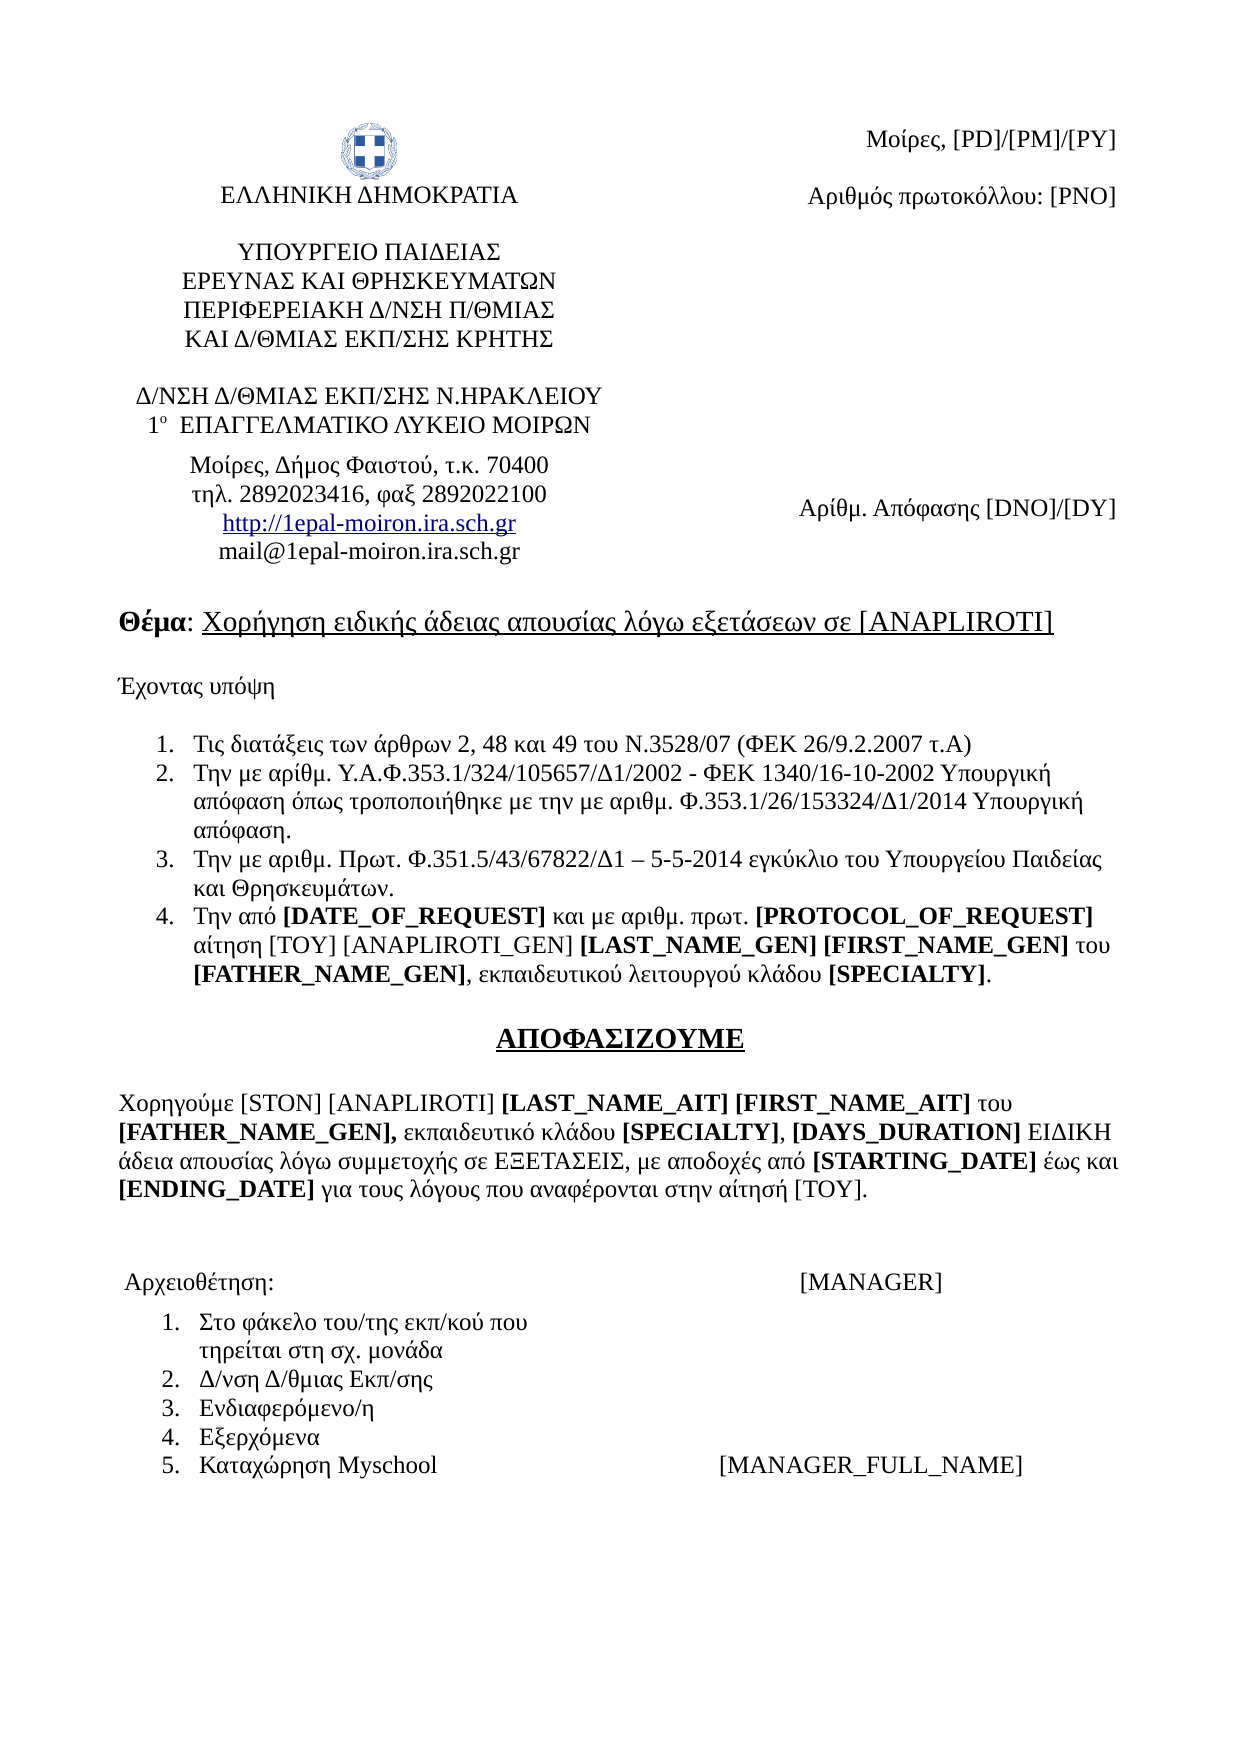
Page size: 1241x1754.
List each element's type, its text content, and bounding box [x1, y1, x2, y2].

table_cell [MANAGER_FULL_NAME] [620, 1301, 1122, 1485]
table_header ΕΛΛΗΝΙΚΗ ΔΗΜΟΚΡΑΤΙΑ ΥΠΟΥΡΓΕΙΟ ΠΑΙΔΕΙΑΣ ΕΡΕΥΝΑΣ ΚΑΙ ΘΡΗΣΚΕΥΜΑΤΩΝ ΠΕΡΙΦΕΡΕΙΑΚΗ Δ/ΝΣΗ Π/ΘΜΙΑΣ ΚΑΙ Δ/ΘΜΙΑΣ ΕΚΠ/ΣΗΣ ΚΡΗΤΗΣ Δ/ΝΣΗ Δ/ΘΜΙΑΣ ΕΚΠ/ΣΗΣ Ν.ΗΡΑΚΛΕΙΟΥ 1ο ΕΠΑΓΓΕΛΜΑΤΙΚΟ ΛΥΚΕΙΟ ΜΟΙΡΩΝ [118, 118, 620, 444]
table_cell Στο φάκελο του/της εκπ/κού που τηρείται στη σχ. μονάδα Δ/νση Δ/θμιας Εκπ/σης Ενδιαφερόμενο/η Εξερχόμενα Καταχώρηση Myschool [118, 1301, 620, 1485]
text ΑΠΟΦΑΣΙΖΟΥΜΕ [118, 1021, 1122, 1055]
table_cell Μοίρες, Δήμος Φαιστού, τ.κ. 70400 τηλ. 2892023416, φαξ 2892022100 http://1epal-moiron.ira.sch.gr mail@1epal-moiron.ira.sch.gr [118, 444, 620, 571]
list Την με αρίθμ. Υ.Α.Φ.353.1/324/105657/Δ1/2002 - ΦΕΚ 1340/16-10-2002 Υπουργική απόφαση όπως τροποποιήθηκε με την με αριθμ. Φ.353.1/26/153324/Δ1/2014 Υπουργική απόφαση. [156, 758, 1122, 844]
text Θέμα: Χορήγηση ειδικής άδειας απουσίας λόγω εξετάσεων σε [ANAPLIROTI] [118, 604, 1122, 638]
list Την από [DATE_OF_REQUEST] και με αριθμ. πρωτ. [PROTOCOL_OF_REQUEST] αίτηση [TOY] [ANAPLIROTI_GEN] [LAST_NAME_GEN] [FIRST_NAME_GEN] του [FATHER_NAME_GEN], εκπαιδευτικού λειτουργού κλάδου [SPECIALTY]. [156, 901, 1122, 988]
table_cell Αρίθμ. Απόφασης [DNO]/[DY] [620, 444, 1122, 571]
table_header Μοίρες, [PD]/[PM]/[PY] Aριθμός πρωτοκόλλου: [PNO] [620, 118, 1122, 444]
text Χορηγούμε [STON] [ANAPLIROTI] [LAST_NAME_AIT] [FIRST_NAME_AIT] του [FATHER_NAME_GEN], εκπαιδευτικό κλάδου [SPECIALTY], [DAYS_DURATION] ΕΙΔΙΚΗ άδεια απουσίας λόγω συμμετοχής σε ΕΞΕΤΑΣΕΙΣ, με αποδοχές από [STARTING_DATE] έως και [ENDING_DATE] για τους λόγους που αναφέρονται στην αίτησή [TOY]. [118, 1088, 1122, 1203]
table_header [MANAGER] [620, 1261, 1122, 1301]
text Έχοντας υπόψη [118, 671, 1122, 700]
list Τις διατάξεις των άρθρων 2, 48 και 49 του Ν.3528/07 (ΦΕΚ 26/9.2.2007 τ.Α) [156, 729, 1122, 758]
table_header Αρχειοθέτηση: [118, 1261, 620, 1301]
list Την με αριθμ. Πρωτ. Φ.351.5/43/67822/Δ1 – 5-5-2014 εγκύκλιο του Υπουργείου Παιδείας και Θρησκευμάτων. [156, 844, 1122, 901]
picture [341, 123, 398, 180]
